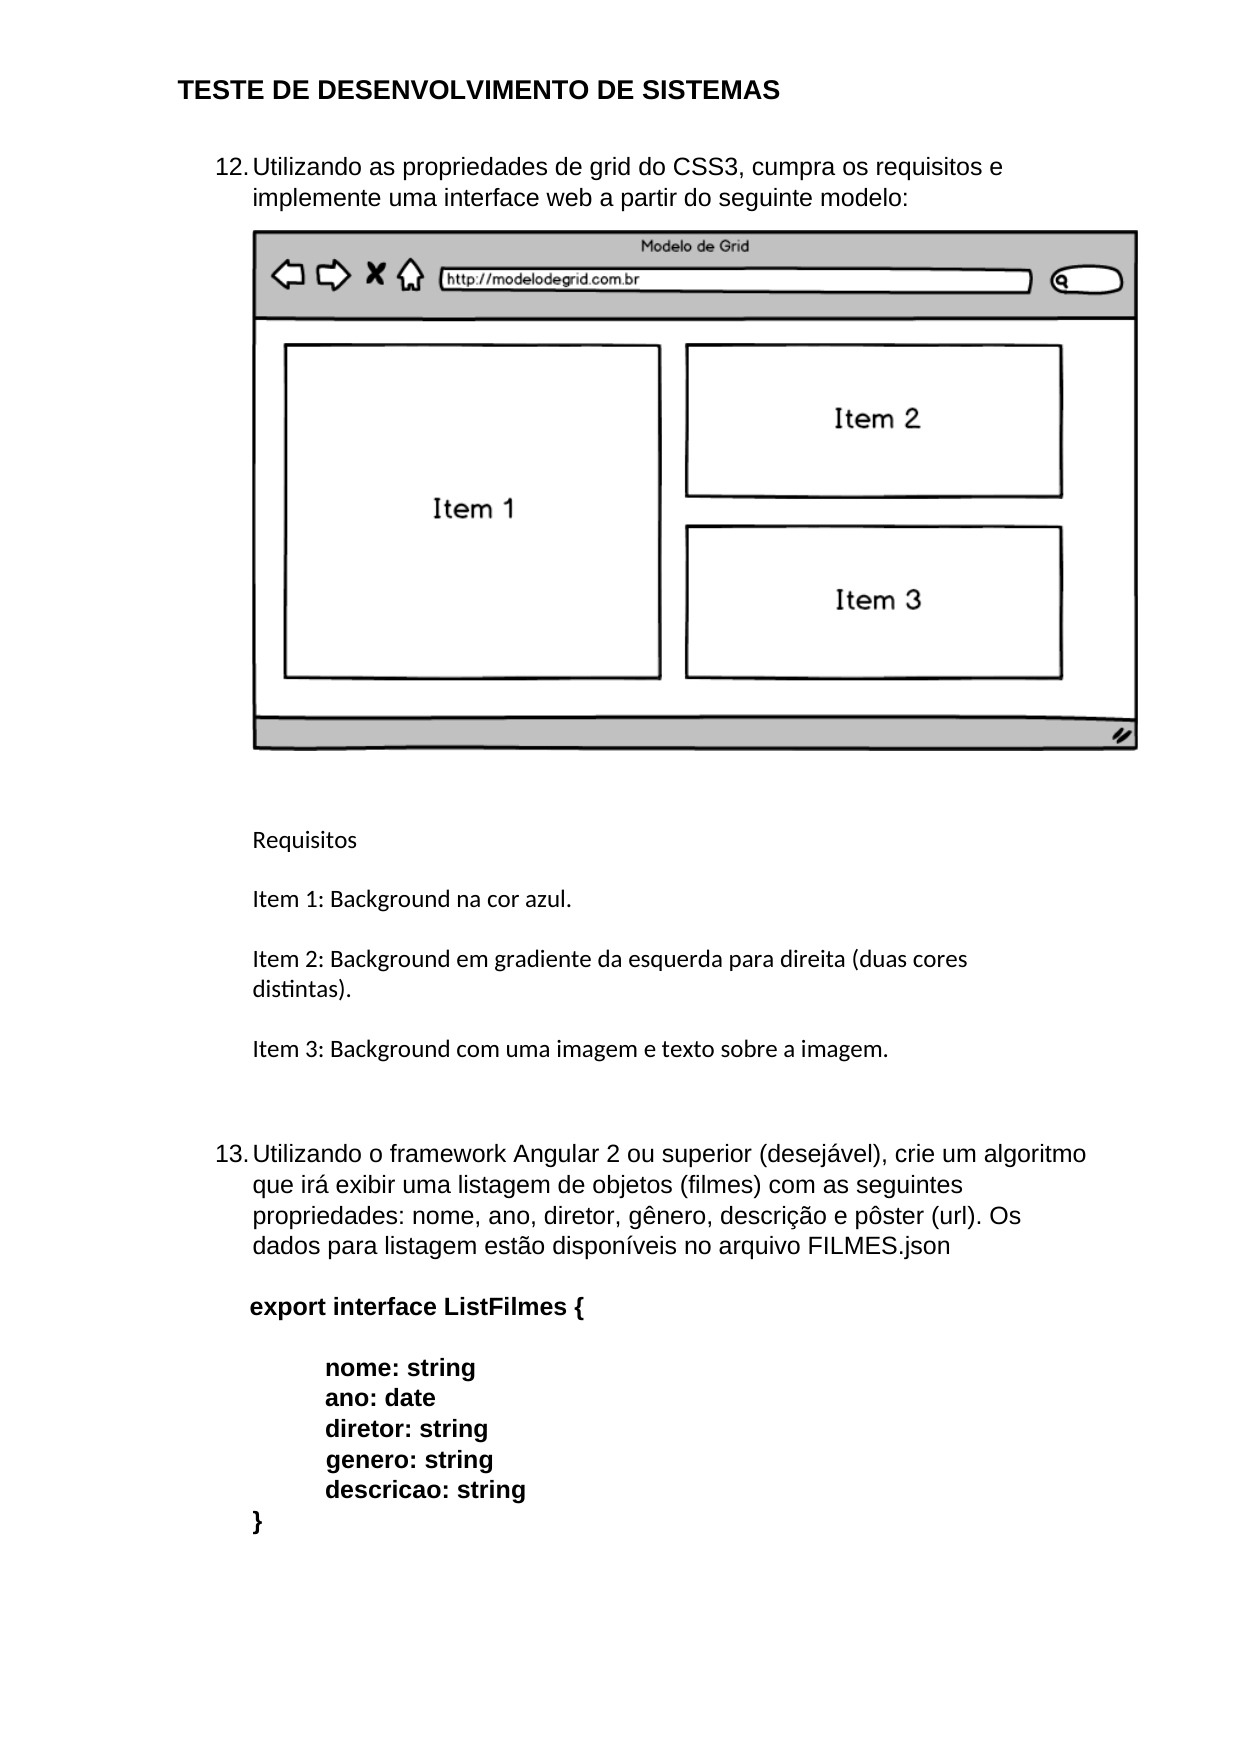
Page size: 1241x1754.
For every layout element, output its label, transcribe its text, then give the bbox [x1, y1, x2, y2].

text Requisitos [252, 824, 1063, 854]
list descricao: string [215, 1476, 1093, 1504]
list nome: string [215, 1353, 1093, 1381]
picture [252, 230, 1138, 751]
list Utilizando as propriedades de grid do CSS3, cumpra os requisitos e implemente uma interface web a partir do seguinte modelo: [215, 152, 1093, 211]
list export interface ListFilmes { [215, 1292, 1093, 1321]
list } [215, 1506, 1093, 1535]
text Item 2: Background em gradiente da esquerda para direita (duas cores distintas). [252, 943, 1063, 1004]
list genero: string [215, 1445, 1093, 1473]
list ano: date [215, 1383, 1093, 1412]
text Item 3: Background com uma imagem e texto sobre a imagem. [252, 1033, 1063, 1064]
text Item 1: Background na cor azul. [252, 883, 1063, 914]
list Utilizando o framework Angular 2 ou superior (desejável), crie um algoritmo que irá exibir uma listagem de objetos (filmes) com as seguintes propriedades: nome, ano, diretor, gênero, descrição e pôster (url). Os dados para listagem estão disponíveis no arquivo FILMES.json [215, 1139, 1093, 1260]
list diretor: string [215, 1414, 1093, 1443]
